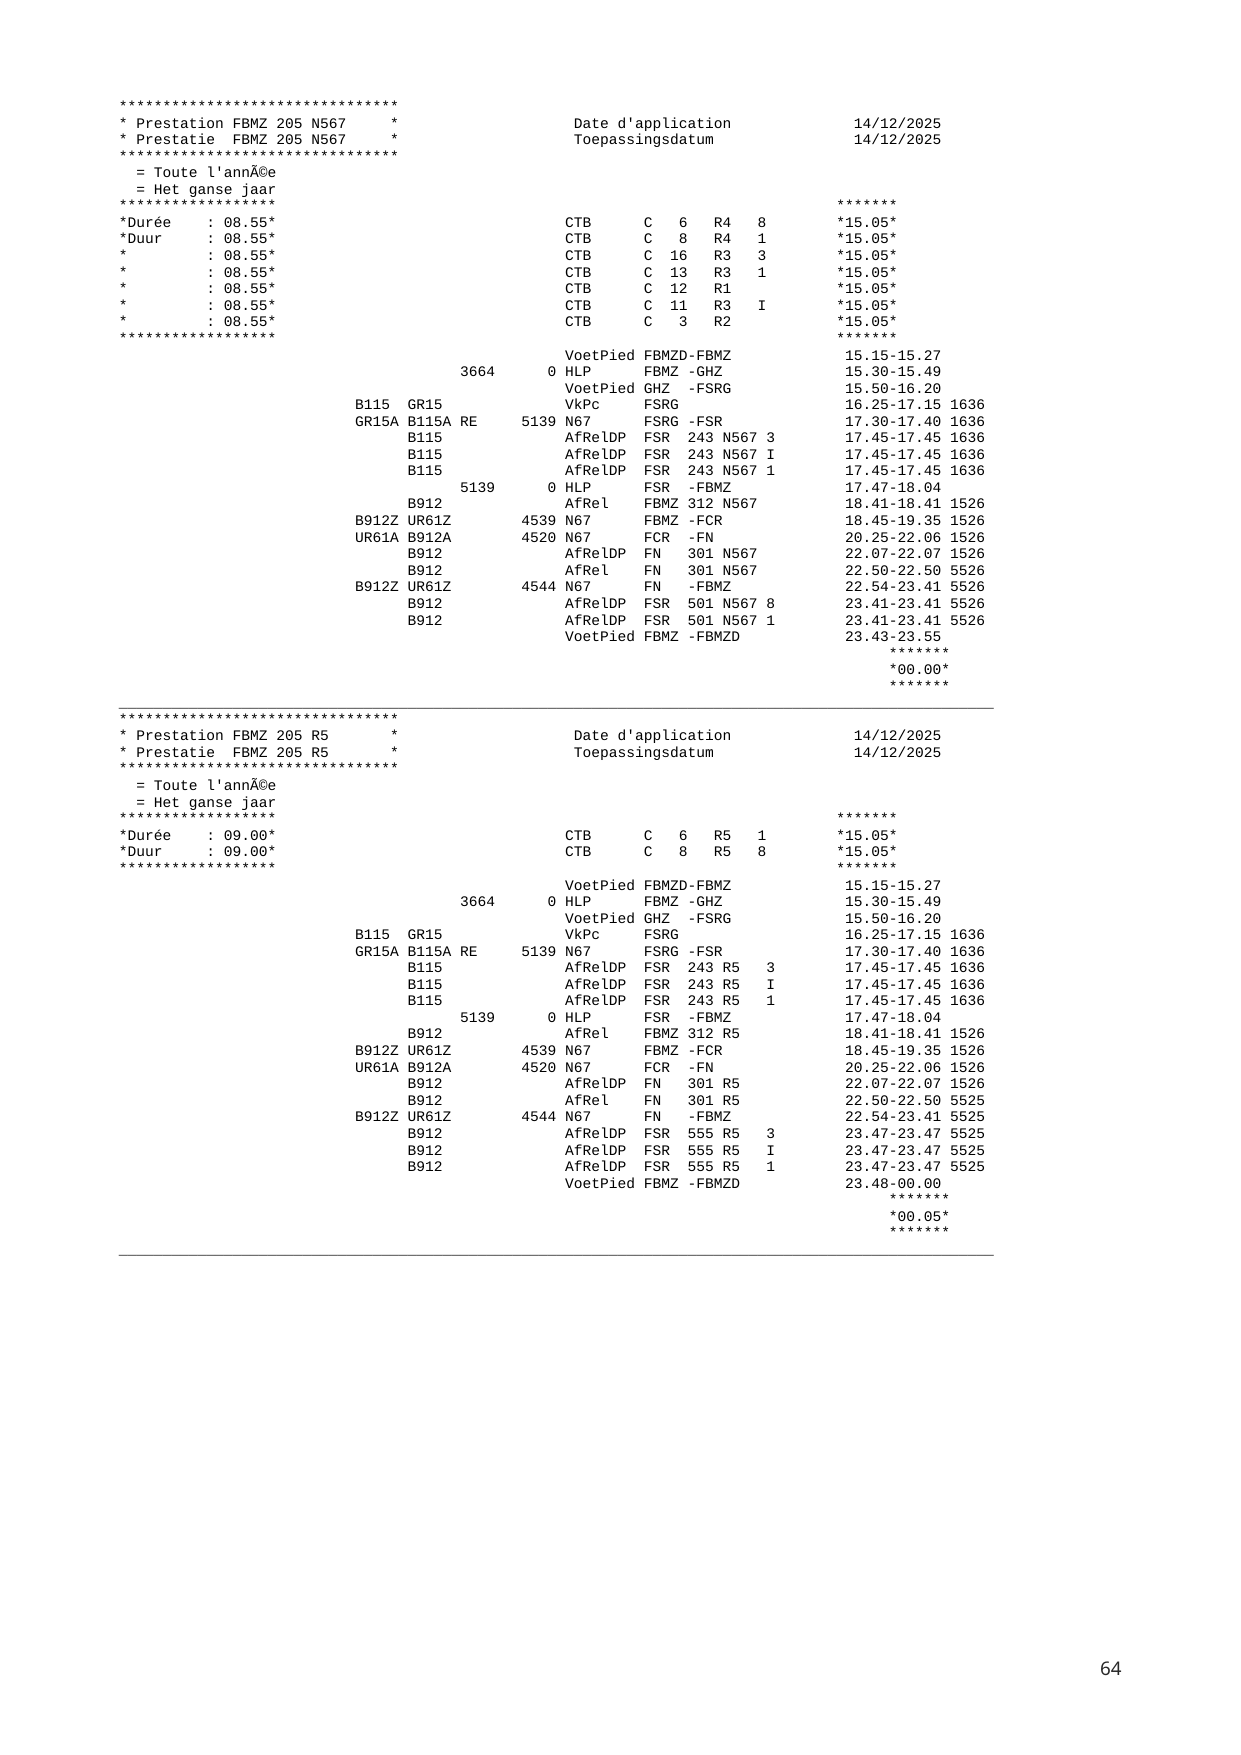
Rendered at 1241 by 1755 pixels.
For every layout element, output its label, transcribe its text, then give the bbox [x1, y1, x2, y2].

text ******************************** * Prestation FBMZ 205 N567 * Date d'application 14/12/2025 * Prestatie FBMZ 205 N567 * Toepassingsdatum 14/12/2025 ******************************** = Toute l'annÃ©e = Het ganse jaar ****************** ******* *Durée : 08.55* CTB C 6 R4 8 *15.05* *Duur : 08.55* CTB C 8 R4 1 *15.05* * : 08.55* CTB C 16 R3 3 *15.05* * : 08.55* CTB C 13 R3 1 *15.05* * : 08.55* CTB C 12 R1 *15.05* * : 08.55* CTB C 11 R3 I *15.05* * : 08.55* CTB C 3 R2 *15.05* ****************** ******* VoetPied FBMZD-FBMZ 15.15-15.27 3664 0 HLP FBMZ -GHZ 15.30-15.49 VoetPied GHZ -FSRG 15.50-16.20 B115 GR15 VkPc FSRG 16.25-17.15 1636 GR15A B115A RE 5139 N67 FSRG -FSR 17.30-17.40 1636 B115 AfRelDP FSR 243 N567 3 17.45-17.45 1636 B115 AfRelDP FSR 243 N567 I 17.45-17.45 1636 B115 AfRelDP FSR 243 N567 1 17.45-17.45 1636 5139 0 HLP FSR -FBMZ 17.47-18.04 B912 AfRel FBMZ 312 N567 18.41-18.41 1526 B912Z UR61Z 4539 N67 FBMZ -FCR 18.45-19.35 1526 UR61A B912A 4520 N67 FCR -FN 20.25-22.06 1526 B912 AfRelDP FN 301 N567 22.07-22.07 1526 B912 AfRel FN 301 N567 22.50-22.50 5526 B912Z UR61Z 4544 N67 FN -FBMZ 22.54-23.41 5526 B912 AfRelDP FSR 501 N567 8 23.41-23.41 5526 B912 AfRelDP FSR 501 N567 1 23.41-23.41 5526 VoetPied FBMZ -FBMZD 23.43-23.55 ******* *00.00* ******* ____________________________________________________________________________________________________ [119, 99, 1122, 712]
text ******************************** * Prestation FBMZ 205 R5 * Date d'application 14/12/2025 * Prestatie FBMZ 205 R5 * Toepassingsdatum 14/12/2025 ******************************** = Toute l'annÃ©e = Het ganse jaar ****************** ******* *Durée : 09.00* CTB C 6 R5 1 *15.05* *Duur : 09.00* CTB C 8 R5 8 *15.05* ****************** ******* VoetPied FBMZD-FBMZ 15.15-15.27 3664 0 HLP FBMZ -GHZ 15.30-15.49 VoetPied GHZ -FSRG 15.50-16.20 B115 GR15 VkPc FSRG 16.25-17.15 1636 GR15A B115A RE 5139 N67 FSRG -FSR 17.30-17.40 1636 B115 AfRelDP FSR 243 R5 3 17.45-17.45 1636 B115 AfRelDP FSR 243 R5 I 17.45-17.45 1636 B115 AfRelDP FSR 243 R5 1 17.45-17.45 1636 5139 0 HLP FSR -FBMZ 17.47-18.04 B912 AfRel FBMZ 312 R5 18.41-18.41 1526 B912Z UR61Z 4539 N67 FBMZ -FCR 18.45-19.35 1526 UR61A B912A 4520 N67 FCR -FN 20.25-22.06 1526 B912 AfRelDP FN 301 R5 22.07-22.07 1526 B912 AfRel FN 301 R5 22.50-22.50 5525 B912Z UR61Z 4544 N67 FN -FBMZ 22.54-23.41 5525 B912 AfRelDP FSR 555 R5 3 23.47-23.47 5525 B912 AfRelDP FSR 555 R5 I 23.47-23.47 5525 B912 AfRelDP FSR 555 R5 1 23.47-23.47 5525 VoetPied FBMZ -FBMZD 23.48-00.00 ******* *00.05* ******* ____________________________________________________________________________________________________ [119, 712, 1122, 1259]
